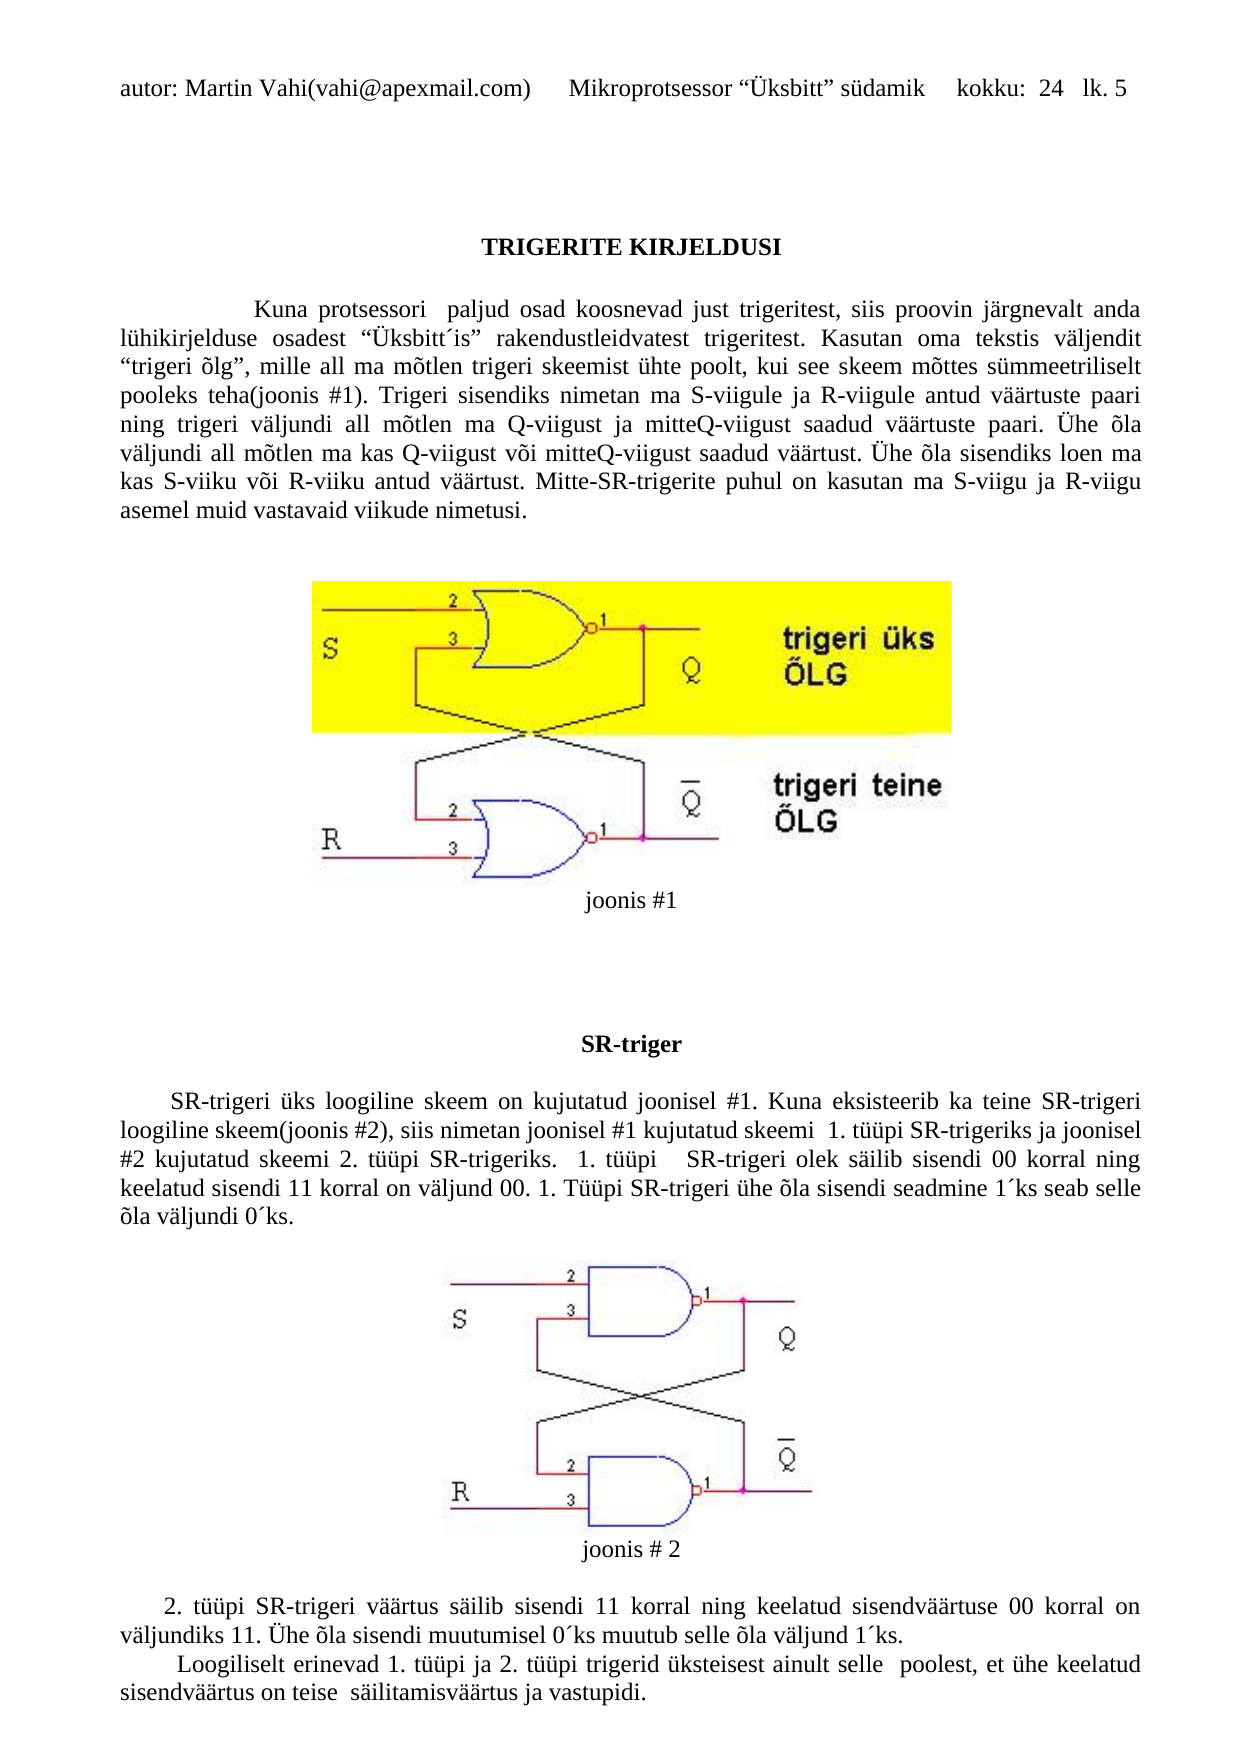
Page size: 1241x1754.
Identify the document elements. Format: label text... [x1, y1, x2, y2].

text TRIGERITE KIRJELDUSI [120, 232, 1143, 260]
text 2. tüüpi SR-trigeri väärtus säilib sisendi 11 korral ning keelatud sisendväärtuse 00 korral on väljundiks 11. Ühe õla sisendi muutumisel 0´ks muutub selle õla väljund 1´ks. [120, 1591, 1143, 1649]
text Loogiliselt erinevad 1. tüüpi ja 2. tüüpi trigerid üksteisest ainult selle poolest, et ühe keelatud sisendväärtus on teise säilitamisväärtus ja vastupidi. [120, 1649, 1143, 1706]
text joonis # 2 [120, 1534, 1143, 1562]
text SR-trigeri üks loogiline skeem on kujutatud joonisel #1. Kuna eksisteerib ka teine SR-trigeri loogiline skeem(joonis #2), siis nimetan joonisel #1 kujutatud skeemi 1. tüüpi SR-trigeriks ja joonisel #2 kujutatud skeemi 2. tüüpi SR-trigeriks. 1. tüüpi SR-trigeri olek säilib sisendi 00 korral ning keelatud sisendi 11 korral on väljund 00. 1. Tüüpi SR-trigeri ühe õla sisendi seadmine 1´ks seab selle õla väljundi 0´ks. [120, 1086, 1143, 1230]
text SR-triger [120, 1029, 1143, 1058]
picture [311, 581, 951, 886]
text Kuna protsessori paljud osad koosnevad just trigeritest, siis proovin järgnevalt anda lühikirjelduse osadest “Üksbitt´is” rakendustleidvatest trigeritest. Kasutan oma tekstis väljendit “trigeri õlg”, mille all ma mõtlen trigeri skeemist ühte poolt, kui see skeem mõttes sümmeetriliselt pooleks teha(joonis #1). Trigeri sisendiks nimetan ma S-viigule ja R-viigule antud väärtuste paari ning trigeri väljundi all mõtlen ma Q-viigust ja mitteQ-viigust saadud väärtuste paari. Ühe õla väljundi all mõtlen ma kas Q-viigust või mitteQ-viigust saadud väärtust. Ühe õla sisendiks loen ma kas S-viiku või R-viiku antud väärtust. Mitte-SR-trigerite puhul on kasutan ma S-viigu ja R-viigu asemel muid vastavaid viikude nimetusi. [120, 294, 1143, 524]
text joonis #1 [120, 885, 1143, 914]
picture [442, 1259, 820, 1534]
